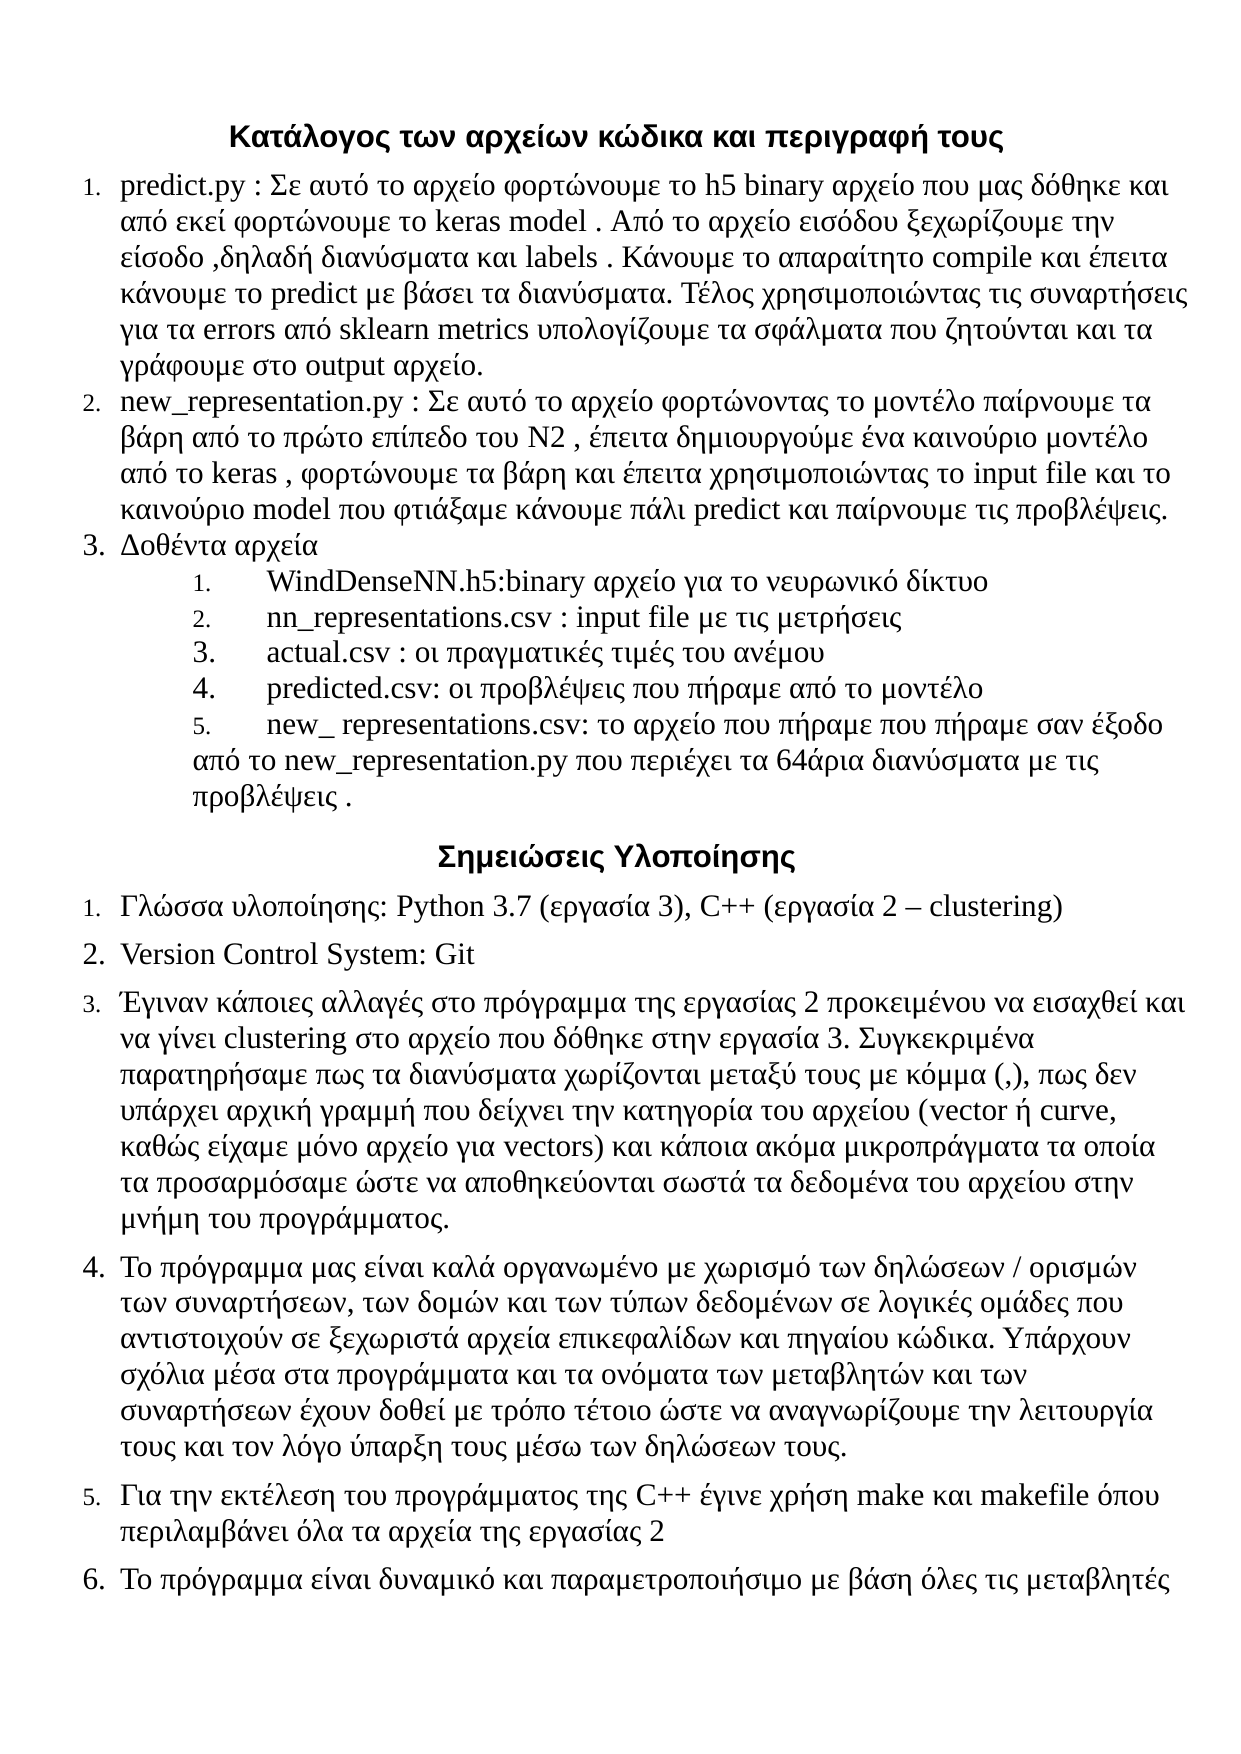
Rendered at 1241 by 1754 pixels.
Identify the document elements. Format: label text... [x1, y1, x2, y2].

list Δοθέντα αρχεία [82, 526, 1189, 562]
list Γλώσσα υλοποίησης: Python 3.7 (εργασία 3), C++ (εργασία 2 – clustering) [82, 887, 1189, 923]
list Έγιναν κάποιες αλλαγές στο πρόγραμμα της εργασίας 2 προκειμένου να εισαχθεί και να γίνει clustering στο αρχείο που δόθηκε στην εργασία 3. Συγκεκριμένα παρατηρήσαμε πως τα διανύσματα χωρίζονται μεταξύ τους με κόμμα (,), πως δεν υπάρχει αρχική γραμμή που δείχνει την κατηγορία του αρχείου (vector ή curve, καθώς είχαμε μόνο αρχείο για vectors) και κάποια ακόμα μικροπράγματα τα οποία τα προσαρμόσαμε ώστε να αποθηκεύονται σωστά τα δεδομένα του αρχείου στην μνήμη του προγράμματος. [82, 984, 1189, 1235]
list new_ representations.csv: το αρχείο που πήραμε που πήραμε σαν έξοδο από το new_representation.py που περιέχει τα 64άρια διανύσματα με τις προβλέψεις . [192, 706, 1189, 813]
list WindDenseNN.h5:binary αρχείο για το νευρωνικό δίκτυο [192, 562, 1189, 598]
list predicted.csv: οι προβλέψεις που πήραμε από το μοντέλο [192, 670, 1189, 706]
list new_representation.py : Σε αυτό το αρχείο φορτώνοντας το μοντέλο παίρνουμε τα βάρη από το πρώτο επίπεδο του N2 , έπειτα δημιουργούμε ένα καινούριο μοντέλο από το keras , φορτώνουμε τα βάρη και έπειτα χρησιμοποιώντας το input file και το καινούριο model που φτιάξαμε κάνουμε πάλι predict και παίρνουμε τις προβλέψεις. [82, 382, 1189, 526]
subtitle Σημειώσεις Υλοποίησης [45, 838, 1189, 874]
list nn_representations.csv : input file με τις μετρήσεις [192, 598, 1189, 634]
list actual.csv : οι πραγματικές τιμές του ανέμου [192, 634, 1189, 670]
list Το πρόγραμμα είναι δυναμικό και παραμετροποιήσιμο με βάση όλες τις μεταβλητές [82, 1560, 1189, 1596]
list predict.py : Σε αυτό το αρχείο φορτώνουμε το h5 binary αρχείο που μας δόθηκε και από εκεί φορτώνουμε το keras model . Από το αρχείο εισόδου ξεχωρίζουμε την είσοδο ,δηλαδή διανύσματα και labels . Κάνουμε το απαραίτητο compile και έπειτα κάνουμε το predict με βάσει τα διανύσματα. Τέλος χρησιμοποιώντας τις συναρτήσεις για τα errors από sklearn metrics υπολογίζουμε τα σφάλματα που ζητούνται και τα γράφουμε στο output αρχείο. [82, 167, 1189, 382]
subtitle Κατάλογος των αρχείων κώδικα και περιγραφή τους [45, 118, 1189, 154]
list Version Control System: Git [82, 935, 1189, 971]
list Το πρόγραμμα μας είναι καλά οργανωμένο με χωρισμό των δηλώσεων / ορισμών των συναρτήσεων, των δομών και των τύπων δεδομένων σε λογικές ομάδες που αντιστοιχούν σε ξεχωριστά αρχεία επικεφαλίδων και πηγαίου κώδικα. Υπάρχουν σχόλια μέσα στα προγράμματα και τα ονόματα των μεταβλητών και των συναρτήσεων έχουν δοθεί με τρόπο τέτοιο ώστε να αναγνωρίζουμε την λειτουργία τους και τον λόγο ύπαρξη τους μέσω των δηλώσεων τους. [82, 1248, 1189, 1463]
list Για την εκτέλεση του προγράμματος της C++ έγινε χρήση make και makefile όπου περιλαμβάνει όλα τα αρχεία της εργασίας 2 [82, 1476, 1189, 1548]
